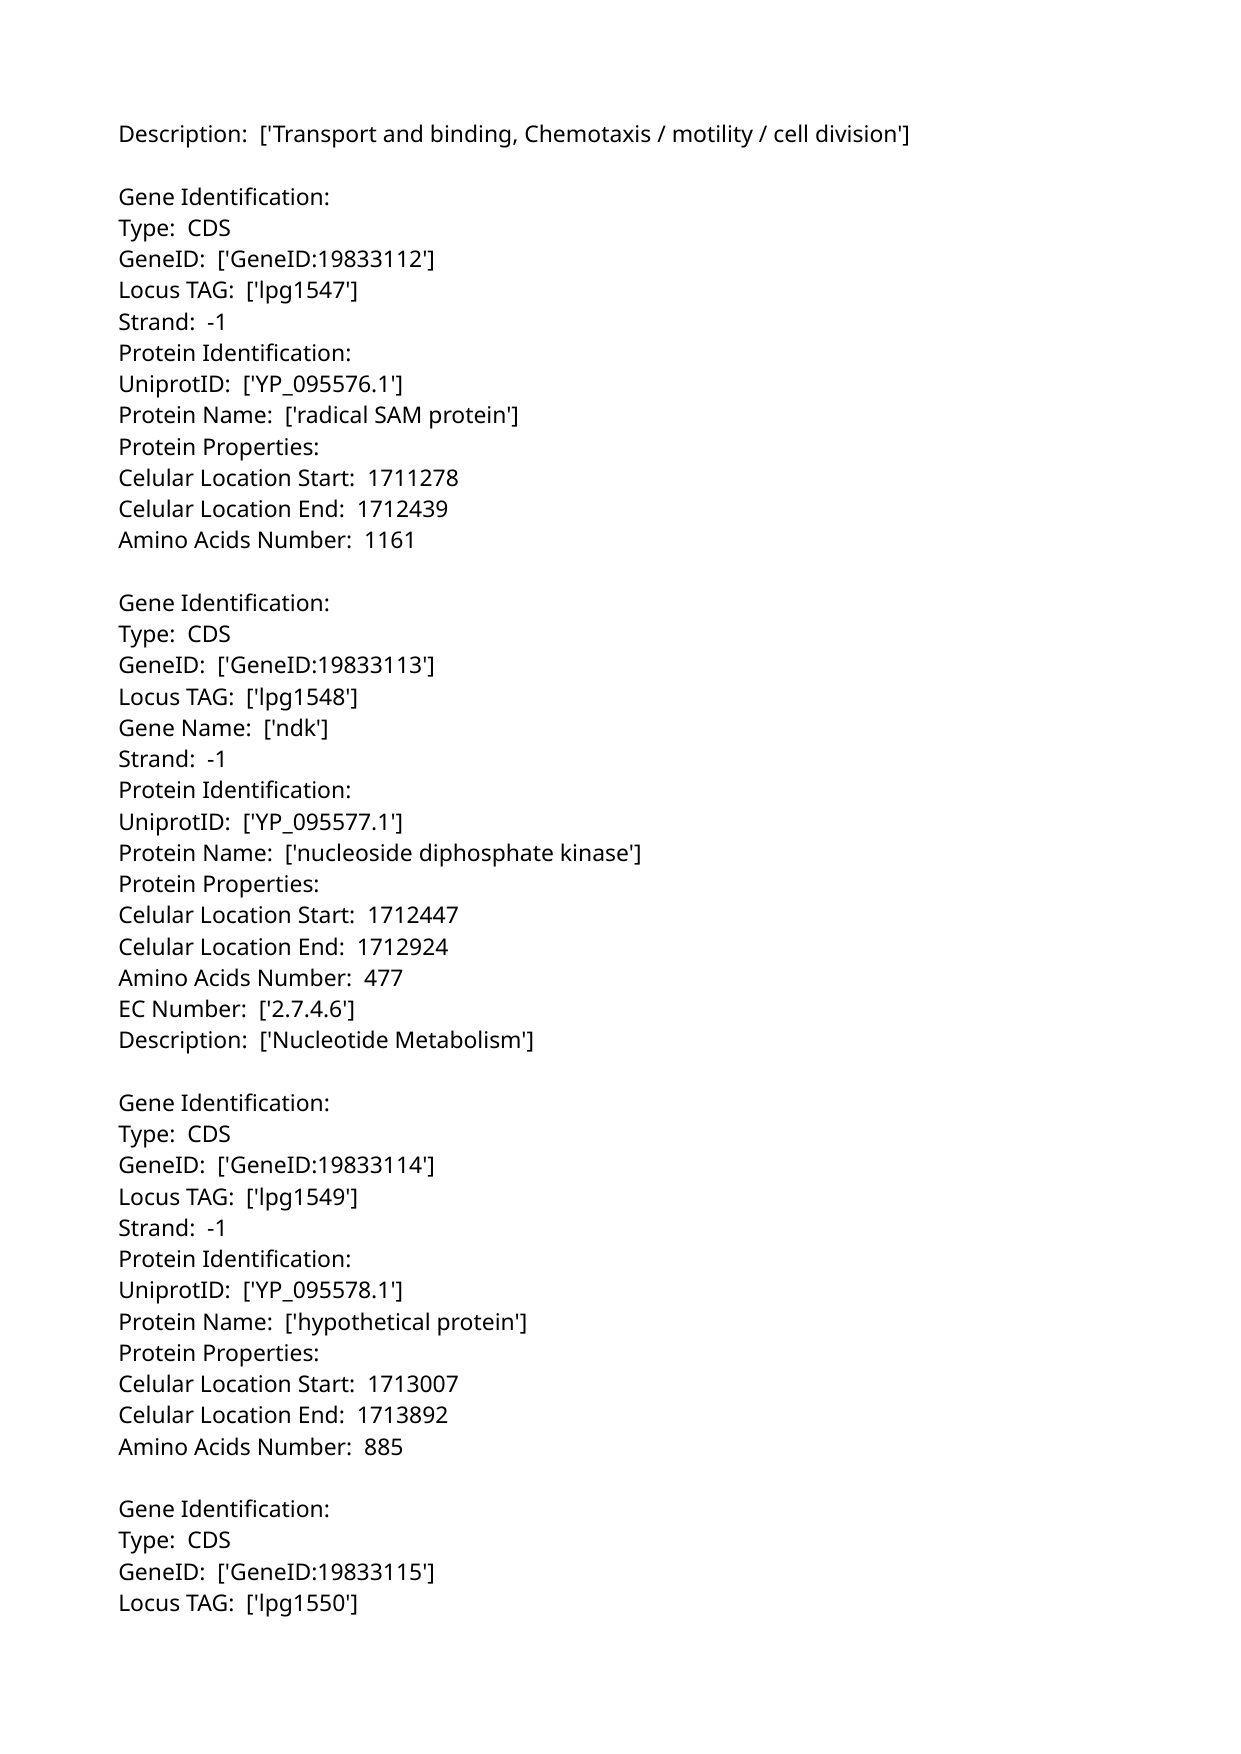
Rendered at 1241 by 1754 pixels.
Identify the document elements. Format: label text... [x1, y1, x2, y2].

text Locus TAG: ['lpg1549'] [118, 1181, 1122, 1212]
text Celular Location End: 1713892 [118, 1399, 1122, 1431]
text Amino Acids Number: 885 [118, 1431, 1122, 1462]
text Locus TAG: ['lpg1548'] [118, 681, 1122, 712]
text Protein Identification: [118, 1243, 1122, 1274]
text Amino Acids Number: 477 [118, 962, 1122, 993]
text Protein Properties: [118, 1337, 1122, 1368]
text GeneID: ['GeneID:19833114'] [118, 1149, 1122, 1181]
text Protein Name: ['radical SAM protein'] [118, 399, 1122, 431]
text EC Number: ['2.7.4.6'] [118, 993, 1122, 1024]
text Description: ['Nucleotide Metabolism'] [118, 1024, 1122, 1056]
text UniprotID: ['YP_095578.1'] [118, 1274, 1122, 1306]
text Strand: -1 [118, 1212, 1122, 1243]
text Celular Location Start: 1711278 [118, 462, 1122, 493]
text Gene Identification: [118, 181, 1122, 212]
text Locus TAG: ['lpg1550'] [118, 1587, 1122, 1618]
text Celular Location End: 1712924 [118, 931, 1122, 962]
text GeneID: ['GeneID:19833115'] [118, 1556, 1122, 1587]
text Gene Identification: [118, 587, 1122, 618]
text Celular Location Start: 1713007 [118, 1368, 1122, 1399]
text Protein Identification: [118, 774, 1122, 806]
text Type: CDS [118, 1524, 1122, 1556]
text Protein Properties: [118, 431, 1122, 462]
text Strand: -1 [118, 306, 1122, 337]
text UniprotID: ['YP_095577.1'] [118, 806, 1122, 837]
text Celular Location End: 1712439 [118, 493, 1122, 524]
text GeneID: ['GeneID:19833112'] [118, 243, 1122, 274]
text Strand: -1 [118, 743, 1122, 774]
text Protein Properties: [118, 868, 1122, 899]
text Type: CDS [118, 618, 1122, 649]
text Protein Name: ['nucleoside diphosphate kinase'] [118, 837, 1122, 868]
text Protein Name: ['hypothetical protein'] [118, 1306, 1122, 1337]
text Celular Location Start: 1712447 [118, 899, 1122, 931]
text Gene Identification: [118, 1087, 1122, 1118]
text Protein Identification: [118, 337, 1122, 368]
text Type: CDS [118, 1118, 1122, 1149]
text Amino Acids Number: 1161 [118, 524, 1122, 556]
text Gene Identification: [118, 1493, 1122, 1524]
text Description: ['Transport and binding, Chemotaxis / motility / cell division'] [118, 118, 1122, 149]
text Gene Name: ['ndk'] [118, 712, 1122, 743]
text GeneID: ['GeneID:19833113'] [118, 649, 1122, 681]
text Type: CDS [118, 212, 1122, 243]
text Locus TAG: ['lpg1547'] [118, 274, 1122, 306]
text UniprotID: ['YP_095576.1'] [118, 368, 1122, 399]
